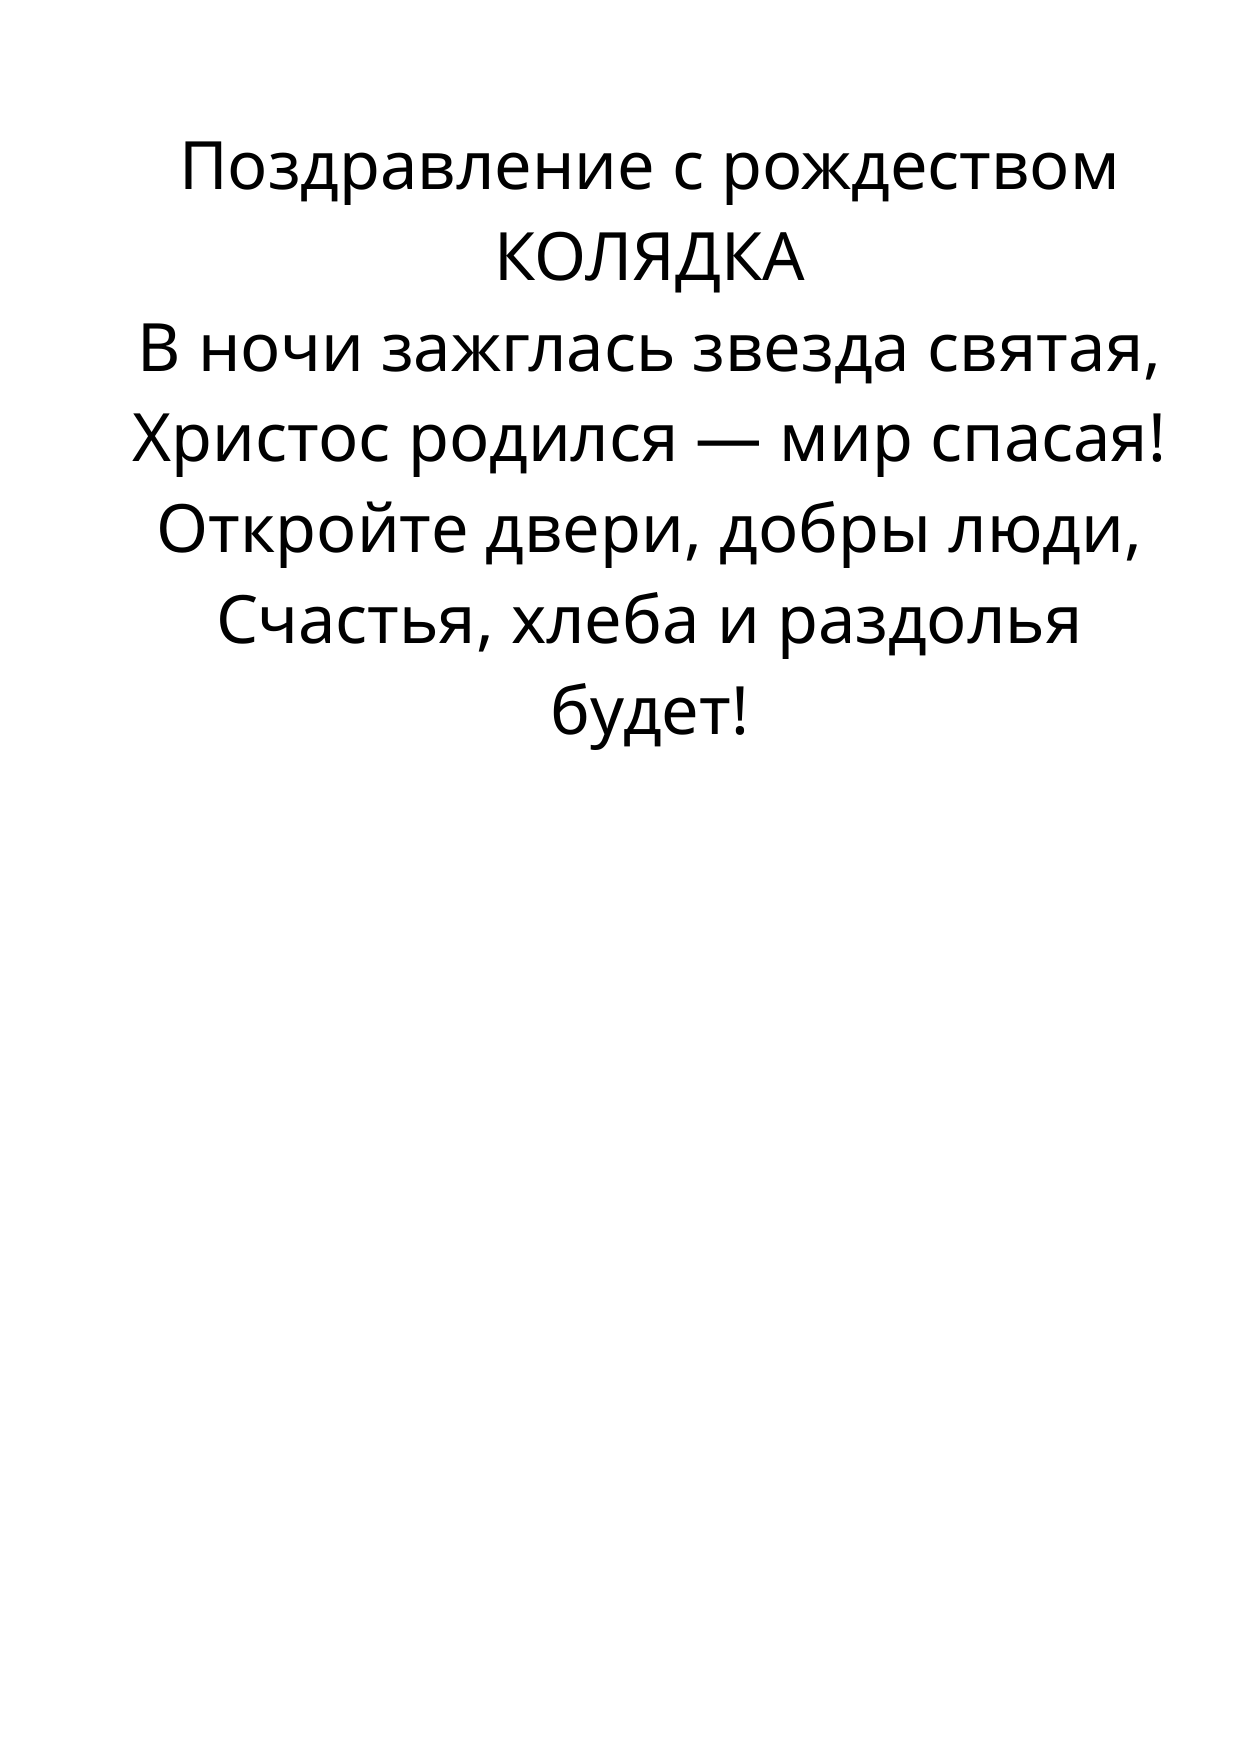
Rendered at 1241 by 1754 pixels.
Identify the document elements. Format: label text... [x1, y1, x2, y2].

text Откройте двери, добры люди, [118, 481, 1181, 572]
text КОЛЯДКА [118, 209, 1181, 300]
text Поздравление с рождеством [118, 118, 1181, 209]
text Христос родился — мир спасая! [118, 391, 1181, 481]
text Счастья, хлеба и раздолья будет! [118, 572, 1181, 754]
text В ночи зажглась звезда святая, [118, 300, 1181, 391]
